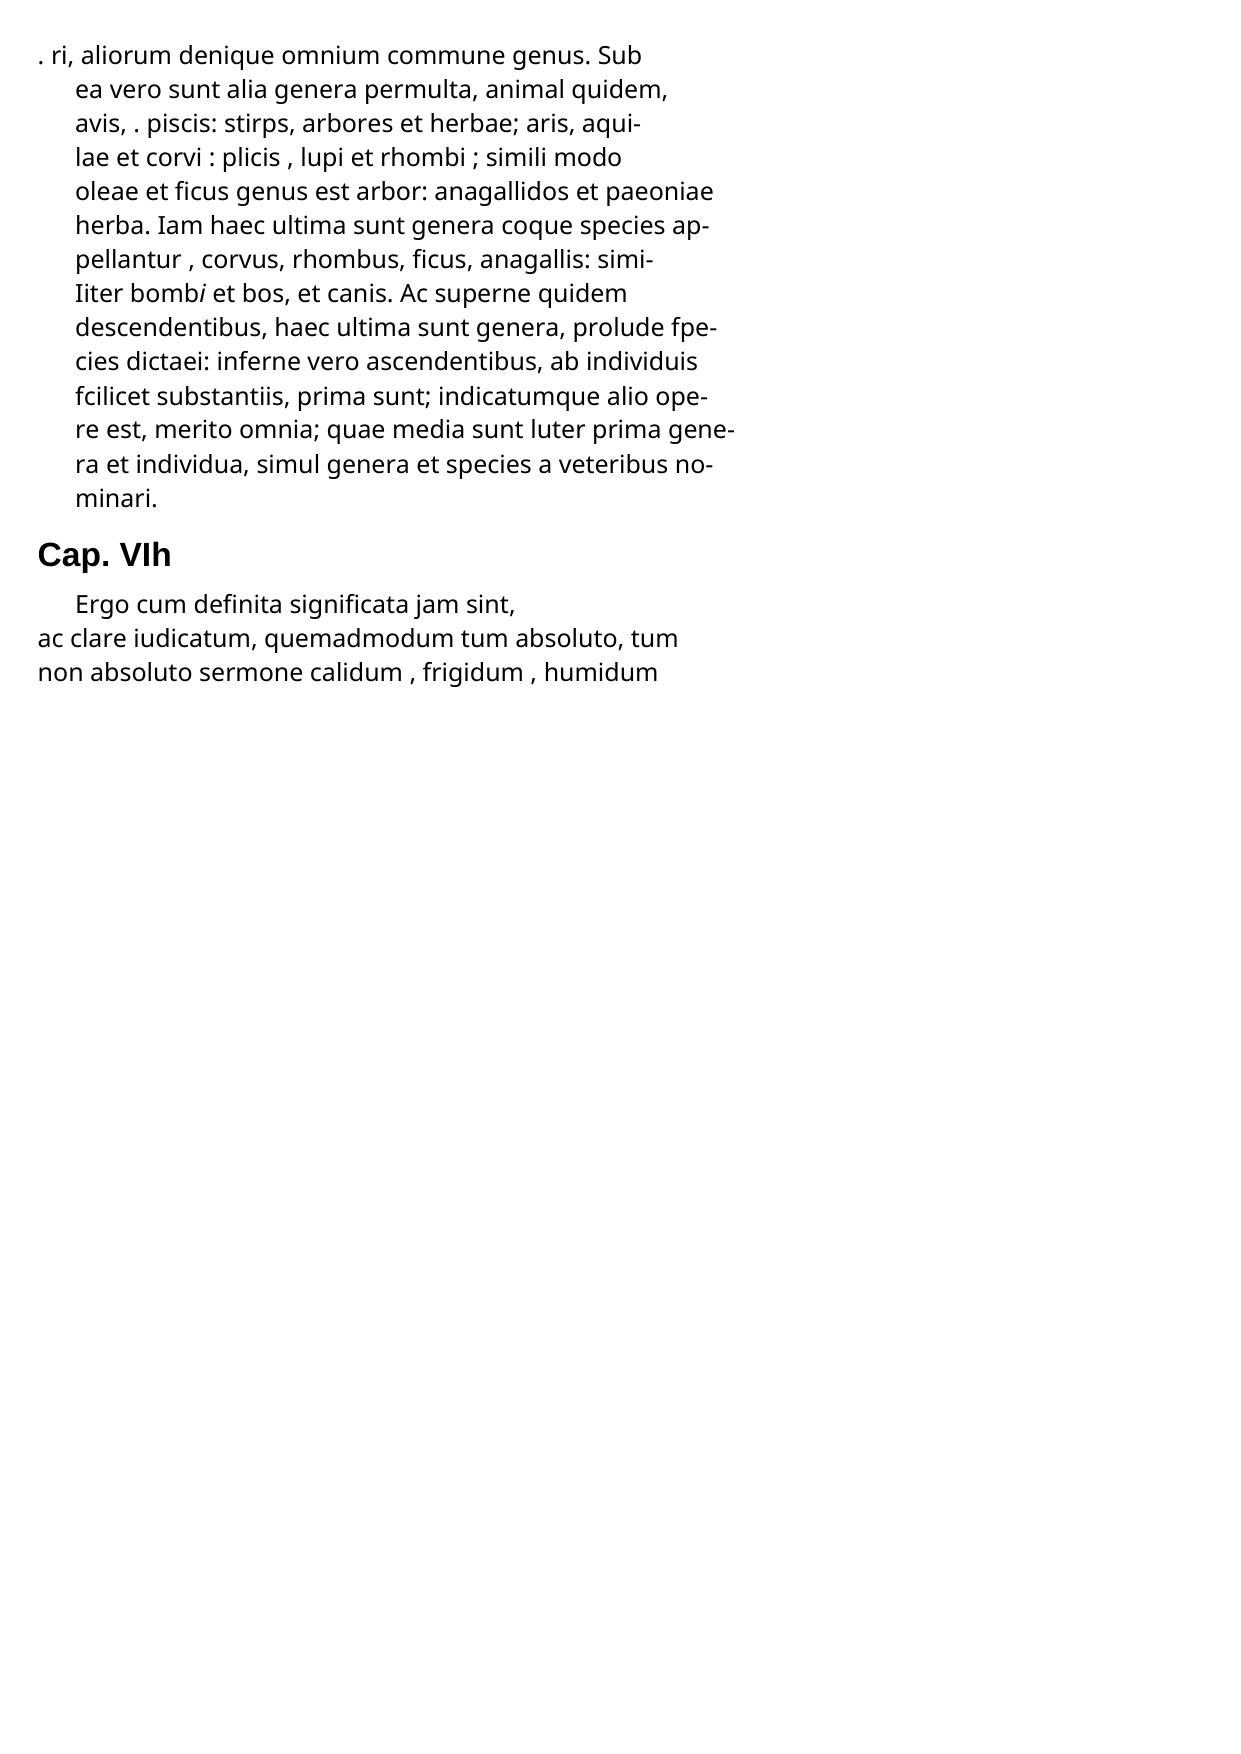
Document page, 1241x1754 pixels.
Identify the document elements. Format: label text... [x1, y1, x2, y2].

subtitle Cap. VIh [37, 535, 1203, 574]
text Ergo cum definita significata jam sint, ac clare iudicatum, quemadmodum tum absoluto, tum non absoluto sermone calidum , frigidum , humidum [37, 586, 1203, 688]
text . ri, aliorum denique omnium commune genus. Sub ea vero sunt alia genera permulta, animal quidem, avis, . piscis: stirps, arbores et herbae; aris, aqui- lae et corvi : plicis , lupi et rhombi ; simili modo oleae et ficus genus est arbor: anagallidos et paeoniae herba. Iam haec ultima sunt genera coque species ap- pellantur , corvus, rhombus, ficus, anagallis: simi- Iiter bombi et bos, et canis. Ac superne quidem descendentibus, haec ultima sunt genera, prolude fpe- cies dictaei: inferne vero ascendentibus, ab individuis fcilicet substantiis, prima sunt; indicatumque alio ope- re est, merito omnia; quae media sunt luter prima gene- ra et individua, simul genera et species a veteribus no- minari. [37, 37, 1203, 514]
